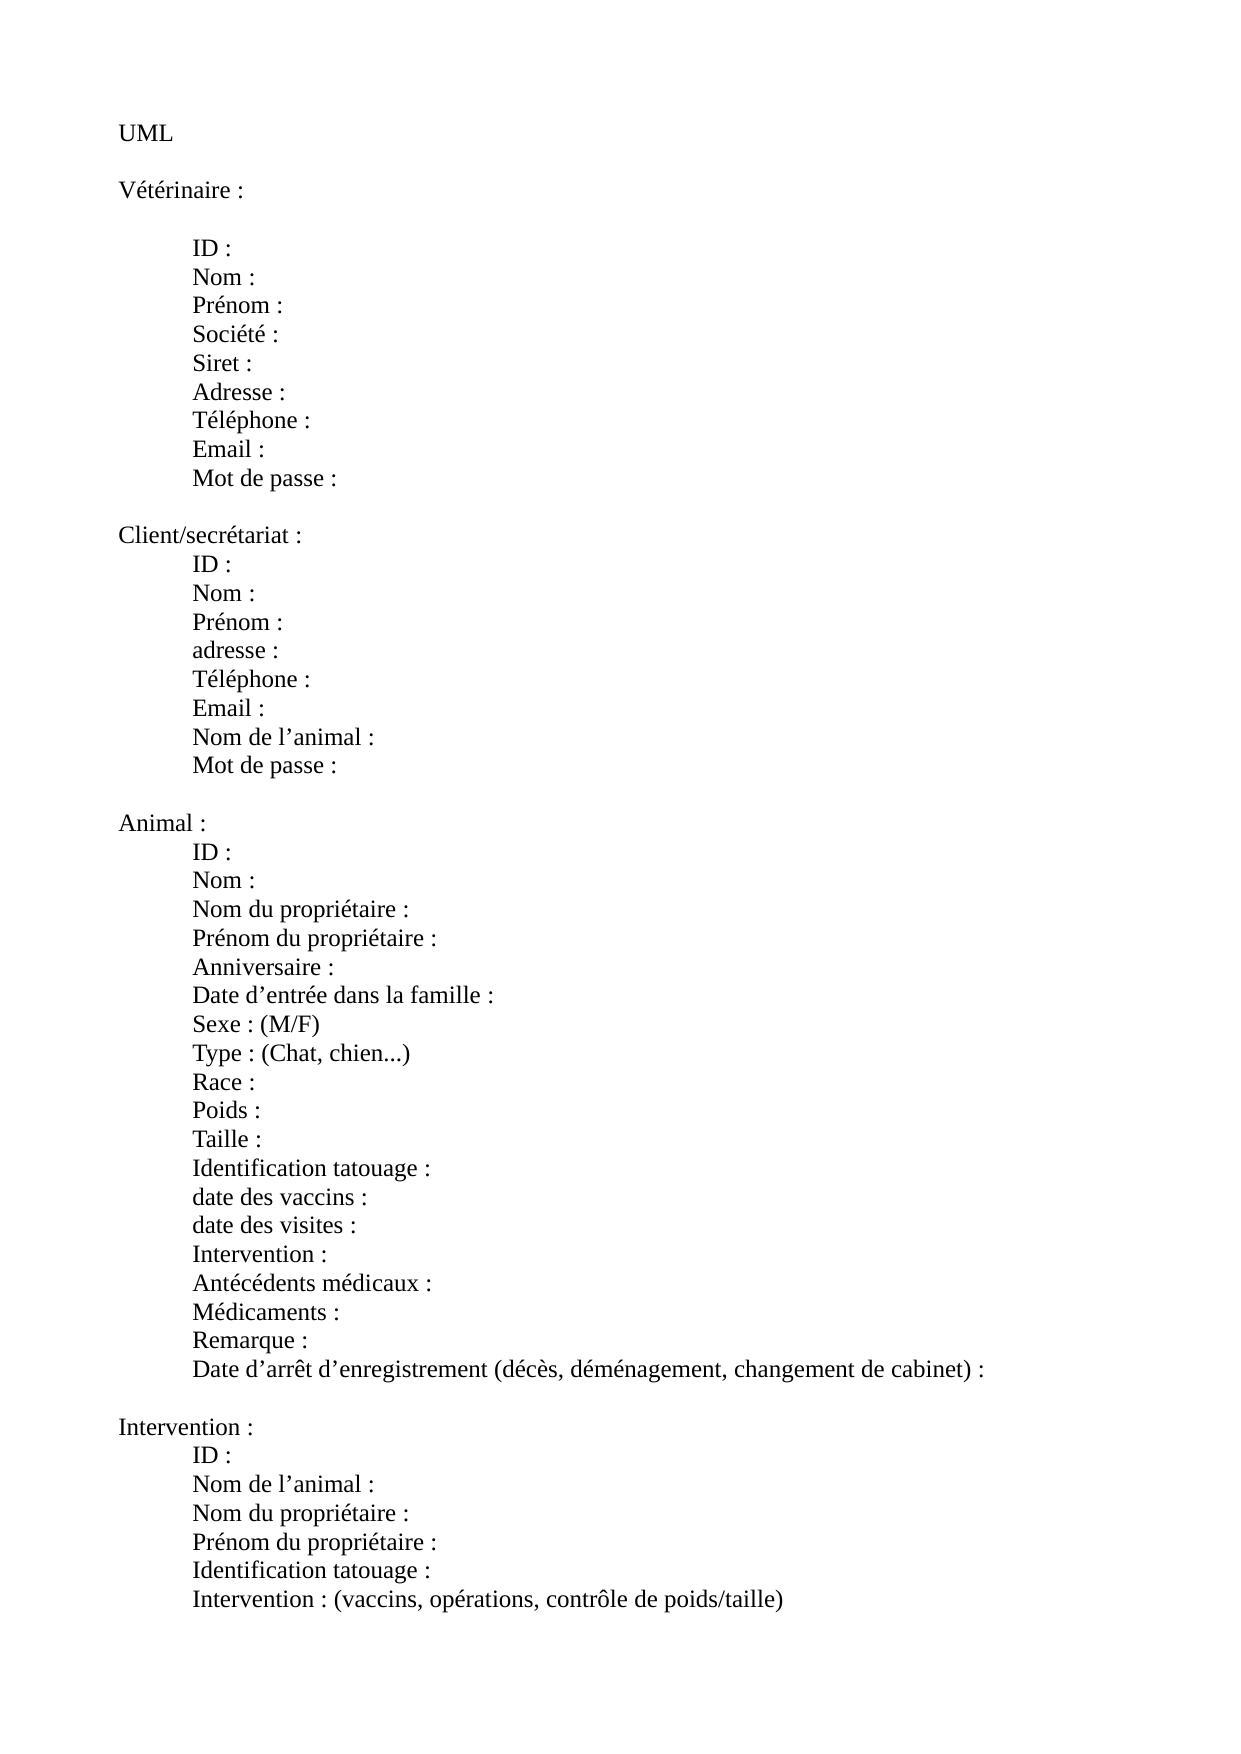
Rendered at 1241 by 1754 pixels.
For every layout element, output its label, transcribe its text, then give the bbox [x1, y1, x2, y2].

text UML [118, 118, 1122, 147]
text Intervention : [118, 1412, 1122, 1441]
text Identification tatouage : [118, 1153, 1122, 1182]
text Nom : [118, 866, 1122, 894]
text Prénom : [118, 291, 1122, 319]
text Adresse : [118, 377, 1122, 406]
text Remarque : [118, 1326, 1122, 1354]
text Téléphone : [118, 664, 1122, 693]
text Prénom : [118, 607, 1122, 636]
text Email : [118, 693, 1122, 722]
text date des visites : [118, 1211, 1122, 1239]
text Nom de l’animal : [118, 722, 1122, 751]
text Intervention : (vaccins, opérations, contrôle de poids/taille) [118, 1584, 1122, 1613]
text Mot de passe : [118, 463, 1122, 492]
text Prénom du propriétaire : [118, 923, 1122, 952]
text Type : (Chat, chien...) [118, 1038, 1122, 1067]
text Nom du propriétaire : [118, 894, 1122, 923]
text Médicaments : [118, 1297, 1122, 1326]
text Mot de passe : [118, 751, 1122, 779]
text ID : [118, 549, 1122, 578]
text date des vaccins : [118, 1182, 1122, 1211]
text adresse : [118, 636, 1122, 664]
text Antécédents médicaux : [118, 1268, 1122, 1297]
text ID : [118, 233, 1122, 262]
text Sexe : (M/F) [118, 1009, 1122, 1038]
text Prénom du propriétaire : [118, 1527, 1122, 1556]
text Date d’entrée dans la famille : [118, 981, 1122, 1009]
text Vétérinaire : [118, 176, 1122, 204]
text Nom de l’animal : [118, 1469, 1122, 1498]
text Race : [118, 1067, 1122, 1096]
text Siret : [118, 348, 1122, 377]
text ID : [118, 1441, 1122, 1469]
text ID : [118, 837, 1122, 866]
text Anniversaire : [118, 952, 1122, 981]
text Société : [118, 319, 1122, 348]
text Téléphone : [118, 406, 1122, 434]
text Client/secrétariat : [118, 521, 1122, 549]
text Taille : [118, 1124, 1122, 1153]
text Nom : [118, 262, 1122, 291]
text Nom du propriétaire : [118, 1498, 1122, 1527]
text Nom : [118, 578, 1122, 607]
text Poids : [118, 1096, 1122, 1124]
text Intervention : [118, 1239, 1122, 1268]
text Animal : [118, 808, 1122, 837]
text Email : [118, 434, 1122, 463]
text Identification tatouage : [118, 1556, 1122, 1584]
text Date d’arrêt d’enregistrement (décès, déménagement, changement de cabinet) : [118, 1354, 1122, 1383]
